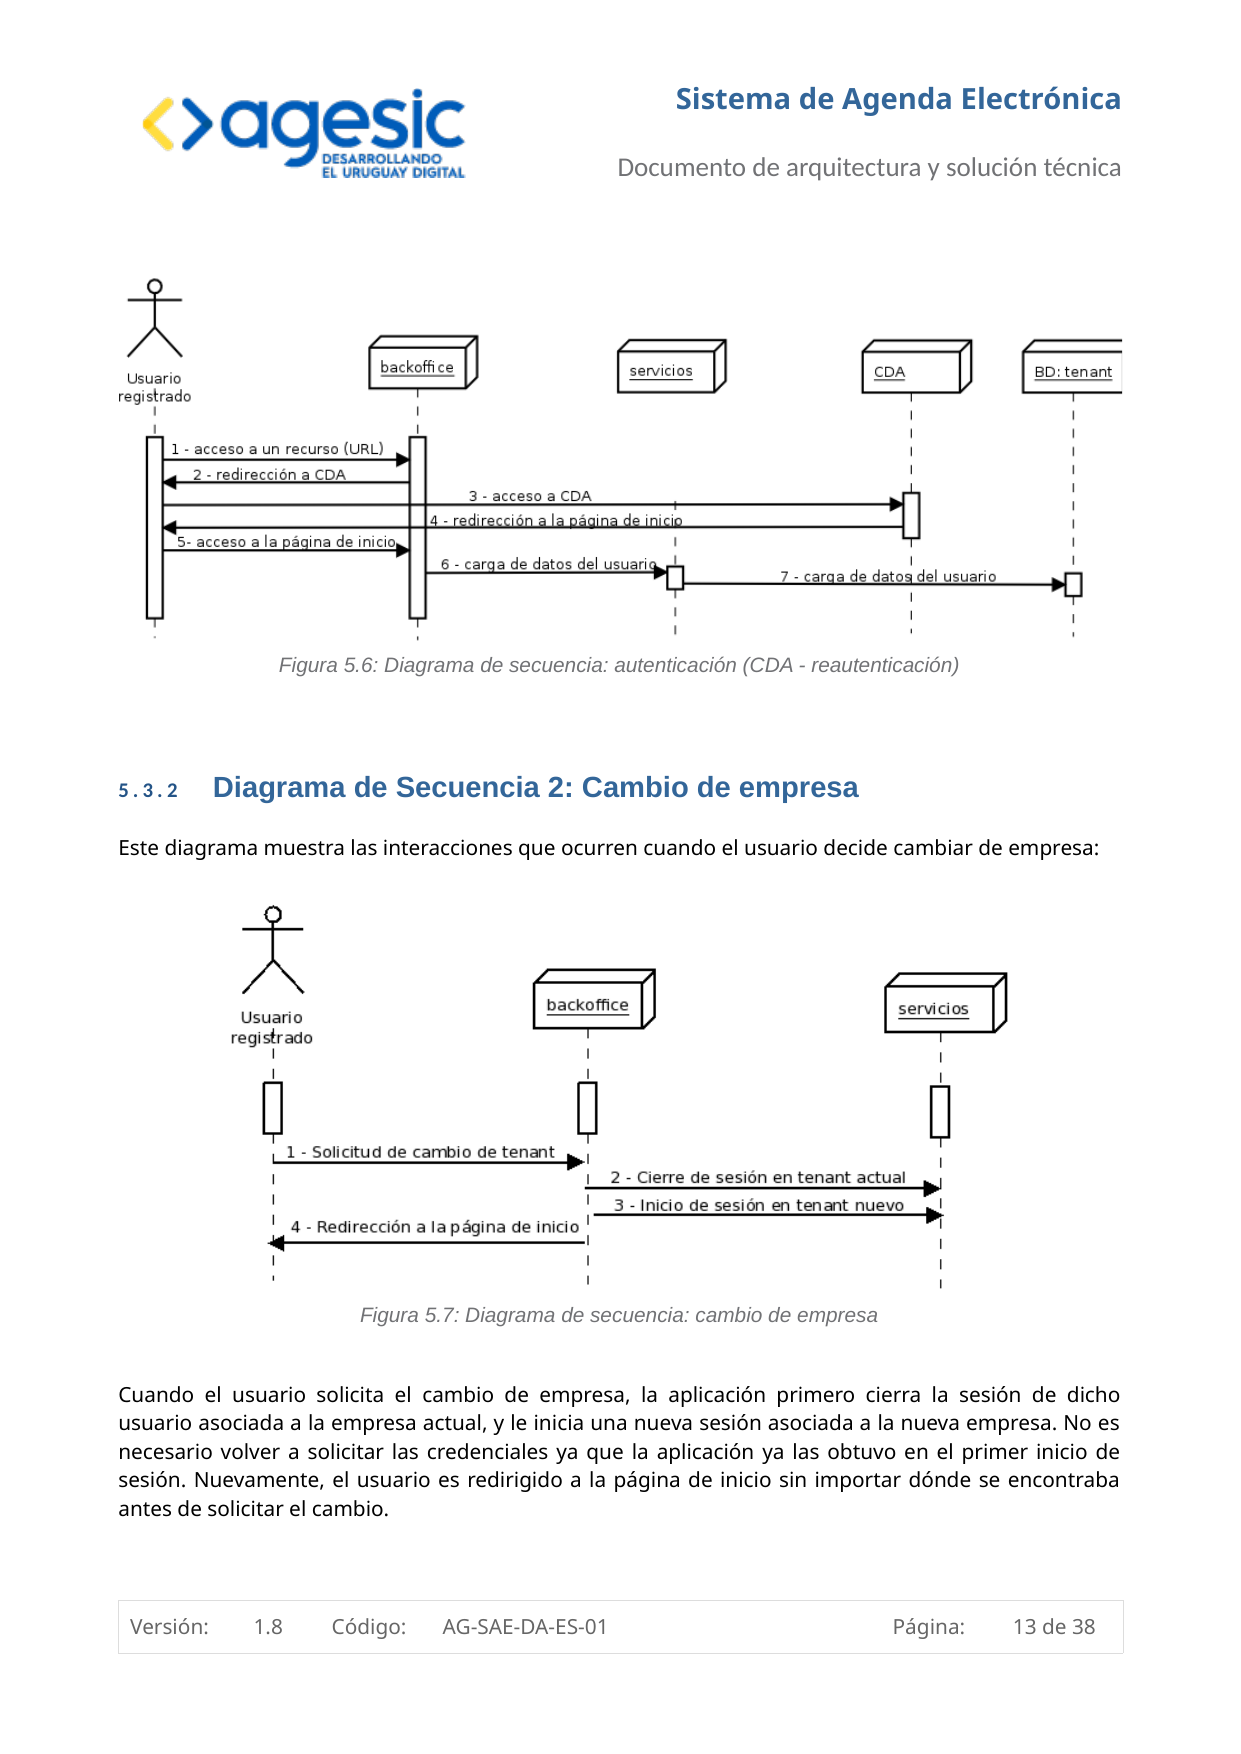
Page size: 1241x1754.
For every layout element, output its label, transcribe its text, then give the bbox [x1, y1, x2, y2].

text Figura 5.6: Diagrama de secuencia: autenticación (CDA - reautenticación) [118, 641, 1122, 677]
picture [118, 265, 1123, 641]
text Este diagrama muestra las interacciones que ocurren cuando el usuario decide cambiar de empresa: [118, 833, 1122, 861]
picture [142, 88, 466, 178]
text Figura 5.7: Diagrama de secuencia: cambio de empresa [140, 891, 1100, 1327]
subtitle Diagrama de Secuencia 2: Cambio de empresa [118, 770, 1122, 803]
text Cuando el usuario solicita el cambio de empresa, la aplicación primero cierra la sesión de dicho usuario asociada a la empresa actual, y le inicia una nueva sesión asociada a la nueva empresa. No es necesario volver a solicitar las credenciales ya que la aplicación ya las obtuvo en el primer inicio de sesión. Nuevamente, el usuario es redirigido a la página de inicio sin importar dónde se encontraba antes de solicitar el cambio. [118, 891, 1122, 1522]
picture [231, 890, 1010, 1291]
